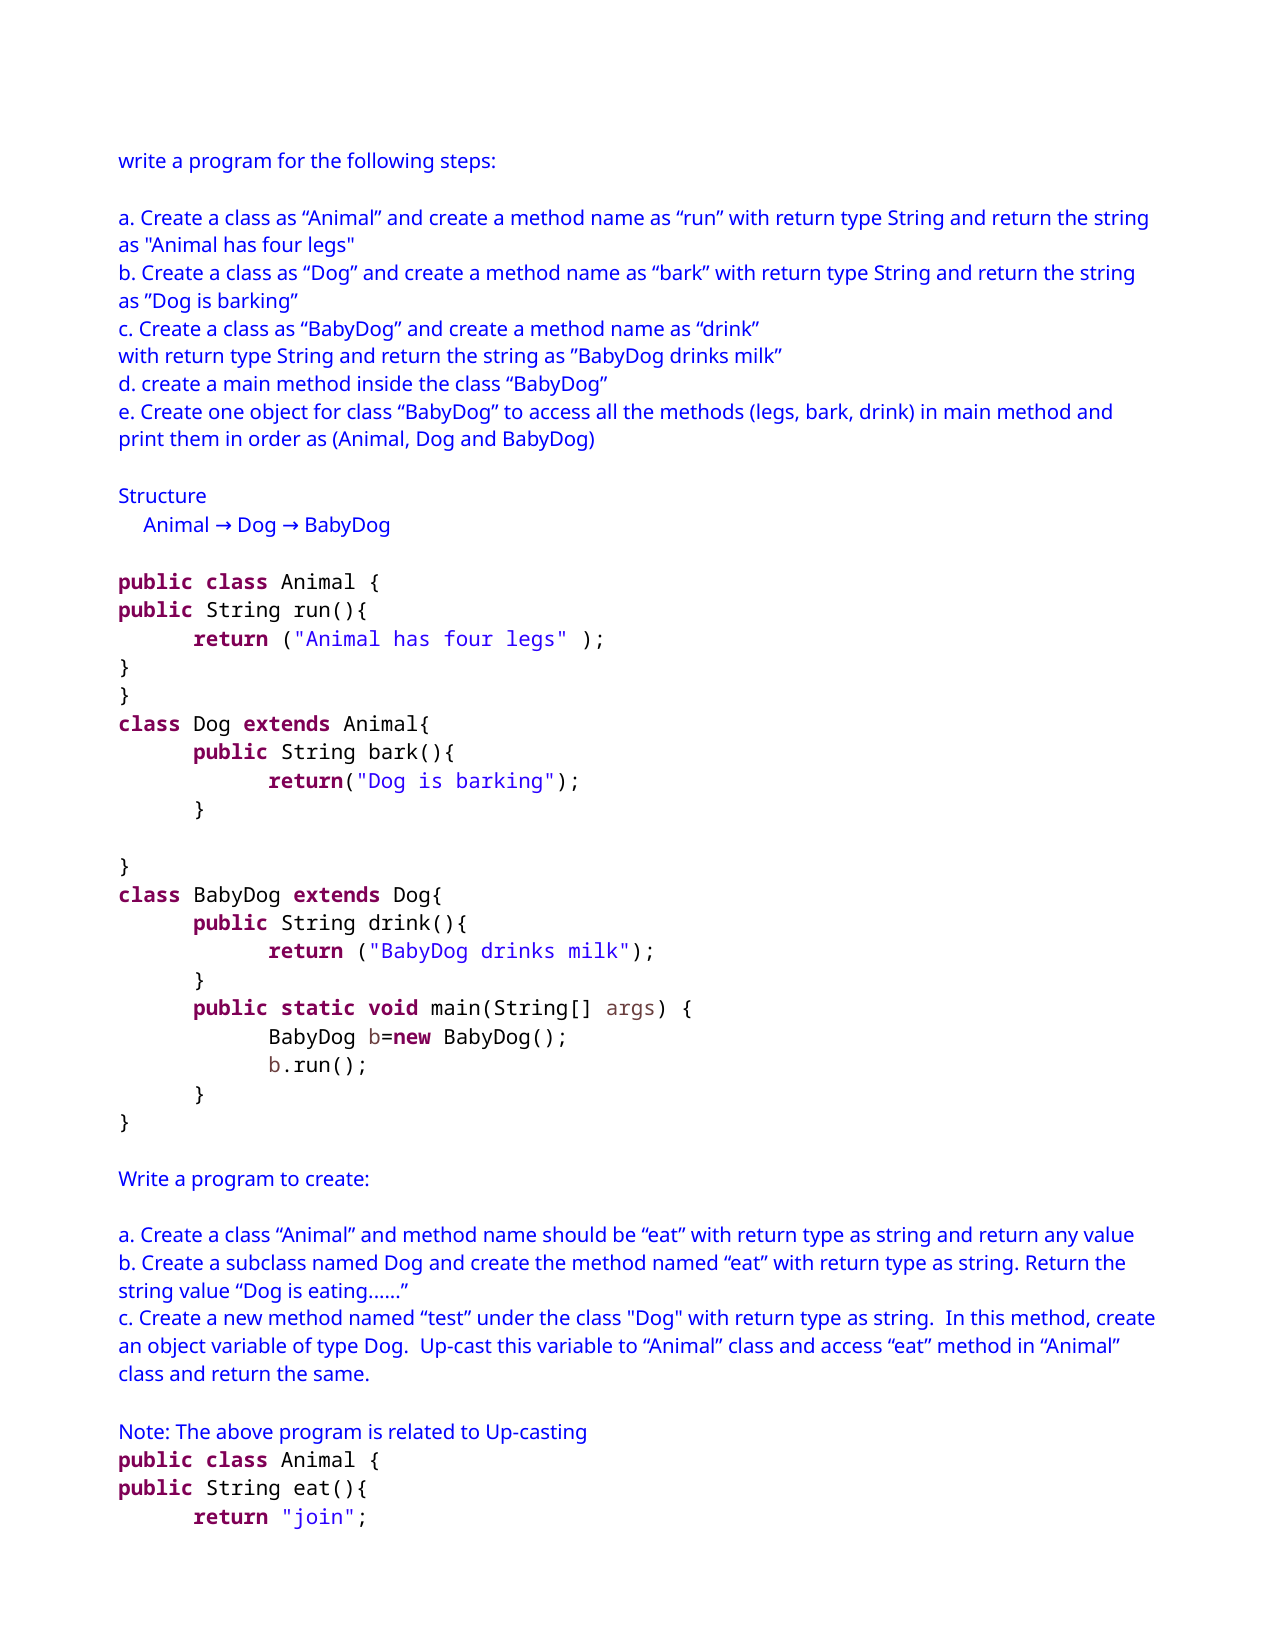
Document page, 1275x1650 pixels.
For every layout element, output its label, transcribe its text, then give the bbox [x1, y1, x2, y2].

text return "join"; [118, 1502, 1157, 1530]
text } [118, 1107, 1157, 1136]
text BabyDog b=new BabyDog(); [118, 1022, 1157, 1050]
text public String bark(){ [118, 737, 1157, 766]
text } [118, 965, 1157, 993]
text public String run(){ [118, 595, 1157, 624]
text return ("Animal has four legs" ); [118, 624, 1157, 652]
text public static void main(String[] args) { [118, 993, 1157, 1022]
text b.run(); [118, 1050, 1157, 1079]
text public class Animal { [118, 567, 1157, 595]
text public class Animal { [118, 1445, 1157, 1473]
text } [118, 851, 1157, 880]
text public String drink(){ [118, 908, 1157, 937]
text class BabyDog extends Dog{ [118, 880, 1157, 908]
text return("Dog is barking"); [118, 766, 1157, 794]
text } [118, 652, 1157, 681]
text } [118, 794, 1157, 823]
text Write a program to create: a. Create a class “Animal” and method name should be “eat” with return type as string and return any value b. Create a subclass named Dog and create the method named “eat” with return type as string. Return the string value “Dog is eating......” c. Create a new method named “test” under the class "Dog" with return type as string. In this method, create an object variable of type Dog. Up-cast this variable to “Animal” class and access “eat” method in “Animal” class and return the same. Note: The above program is related to Up-casting [118, 1164, 1157, 1445]
text } [118, 681, 1157, 709]
text write a program for the following steps: a. Create a class as “Animal” and create a method name as “run” with return type String and return the string as "Animal has four legs" b. Create a class as “Dog” and create a method name as “bark” with return type String and return the string as ”Dog is barking” c. Create a class as “BabyDog” and create a method name as “drink” with return type String and return the string as ”BabyDog drinks milk” d. create a main method inside the class “BabyDog” e. Create one object for class “BabyDog” to access all the methods (legs, bark, drink) in main method and print them in order as (Animal, Dog and BabyDog) Structure Animal → Dog → BabyDog [118, 147, 1157, 538]
text } [118, 1079, 1157, 1107]
text class Dog extends Animal{ [118, 709, 1157, 737]
text return ("BabyDog drinks milk"); [118, 937, 1157, 965]
text public String eat(){ [118, 1473, 1157, 1502]
